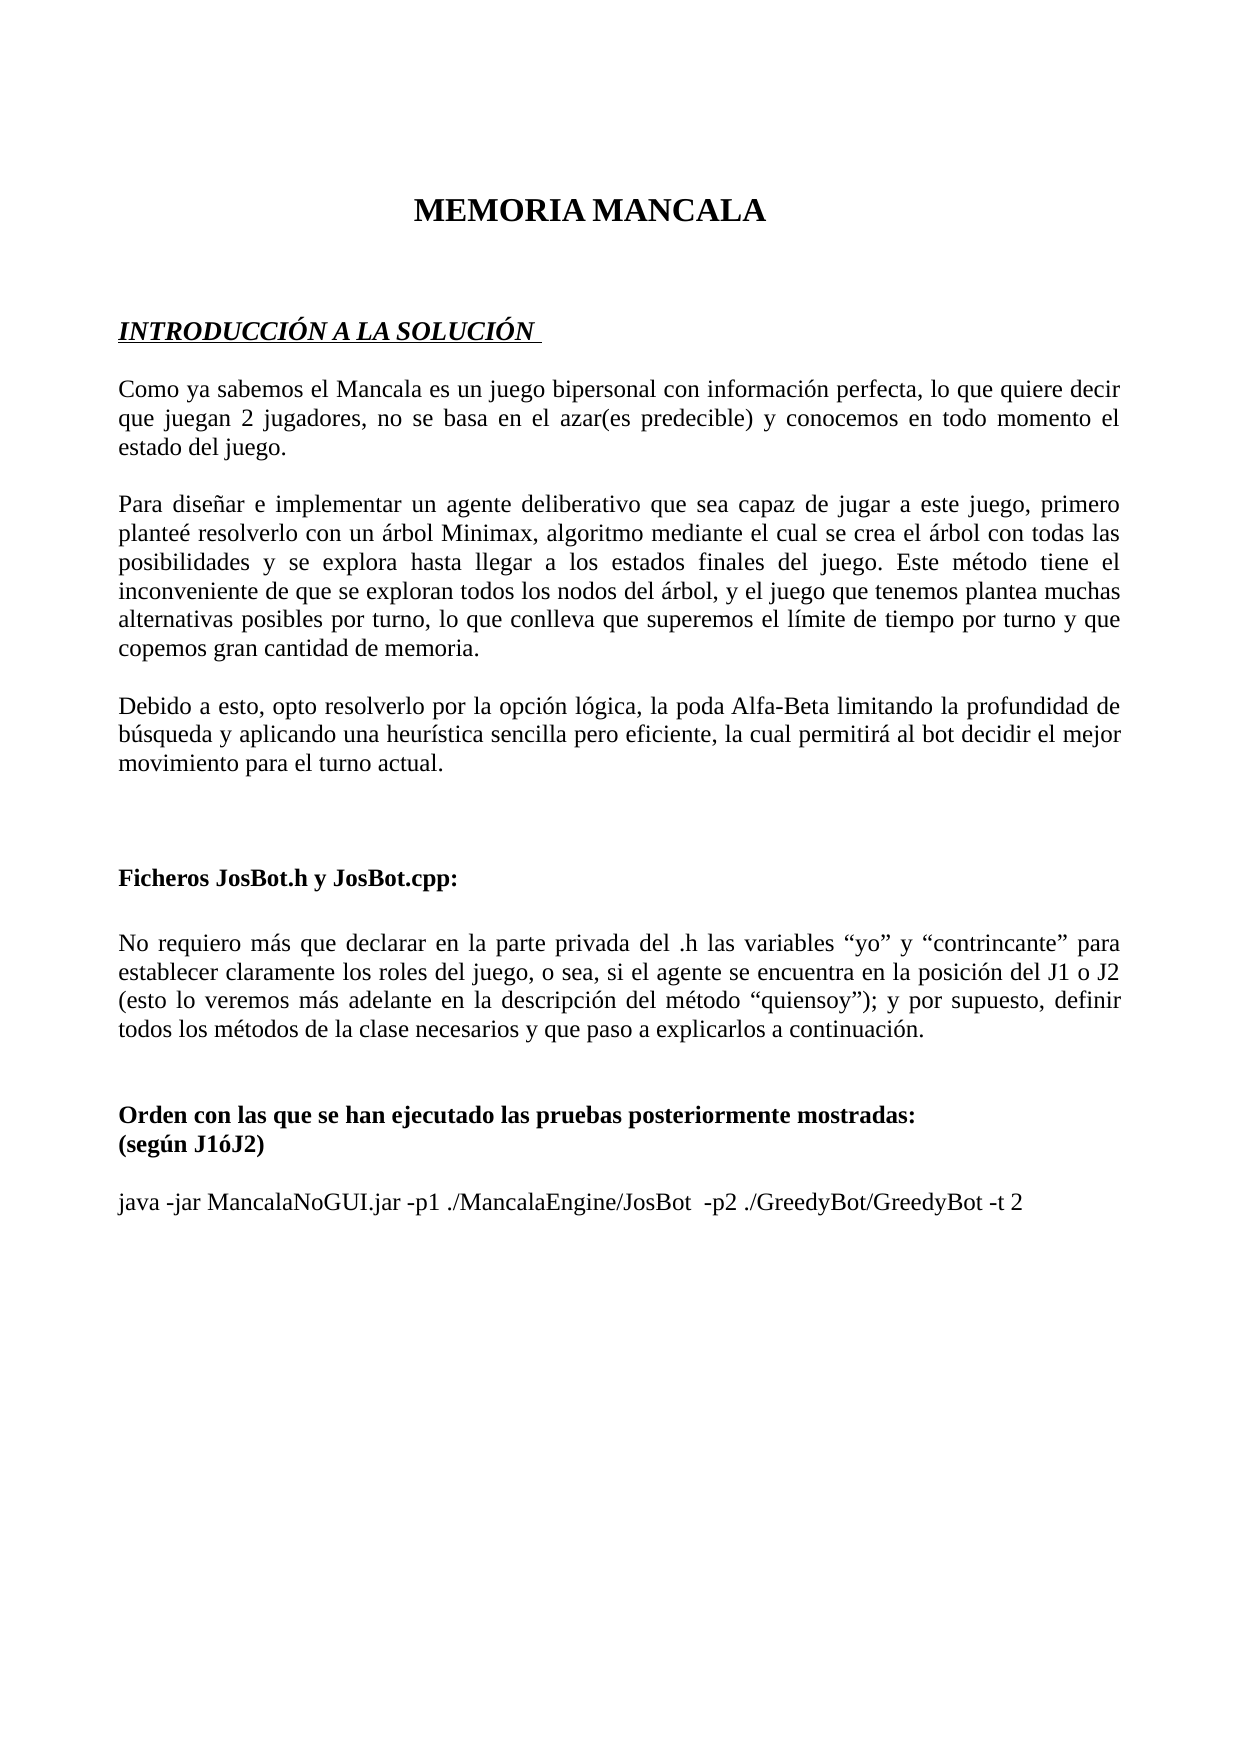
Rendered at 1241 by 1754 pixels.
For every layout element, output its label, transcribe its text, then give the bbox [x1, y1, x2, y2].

text Ficheros JosBot.h y JosBot.cpp: [118, 863, 1122, 892]
text java -jar MancalaNoGUI.jar -p1 ./MancalaEngine/JosBot -p2 ./GreedyBot/GreedyBot -t 2 [118, 1187, 1122, 1215]
text (según J1óJ2) [118, 1129, 1122, 1158]
text Como ya sabemos el Mancala es un juego bipersonal con información perfecta, lo que quiere decir que juegan 2 jugadores, no se basa en el azar(es predecible) y conocemos en todo momento el estado del juego. [118, 374, 1122, 461]
text Para diseñar e implementar un agente deliberativo que sea capaz de jugar a este juego, primero planteé resolverlo con un árbol Minimax, algoritmo mediante el cual se crea el árbol con todas las posibilidades y se explora hasta llegar a los estados finales del juego. Este método tiene el inconveniente de que se exploran todos los nodos del árbol, y el juego que tenemos plantea muchas alternativas posibles por turno, lo que conlleva que superemos el límite de tiempo por turno y que copemos gran cantidad de memoria. [118, 489, 1122, 662]
text INTRODUCCIÓN A LA SOLUCIÓN [118, 314, 1122, 346]
text MEMORIA MANCALA [118, 190, 1122, 228]
text Debido a esto, opto resolverlo por la opción lógica, la poda Alfa-Beta limitando la profundidad de búsqueda y aplicando una heurística sencilla pero eficiente, la cual permitirá al bot decidir el mejor movimiento para el turno actual. [118, 691, 1122, 777]
text Orden con las que se han ejecutado las pruebas posteriormente mostradas: [118, 1100, 1122, 1129]
text No requiero más que declarar en la parte privada del .h las variables “yo” y “contrincante” para establecer claramente los roles del juego, o sea, si el agente se encuentra en la posición del J1 o J2 (esto lo veremos más adelante en la descripción del método “quiensoy”); y por supuesto, definir todos los métodos de la clase necesarios y que paso a explicarlos a continuación. [118, 928, 1122, 1043]
